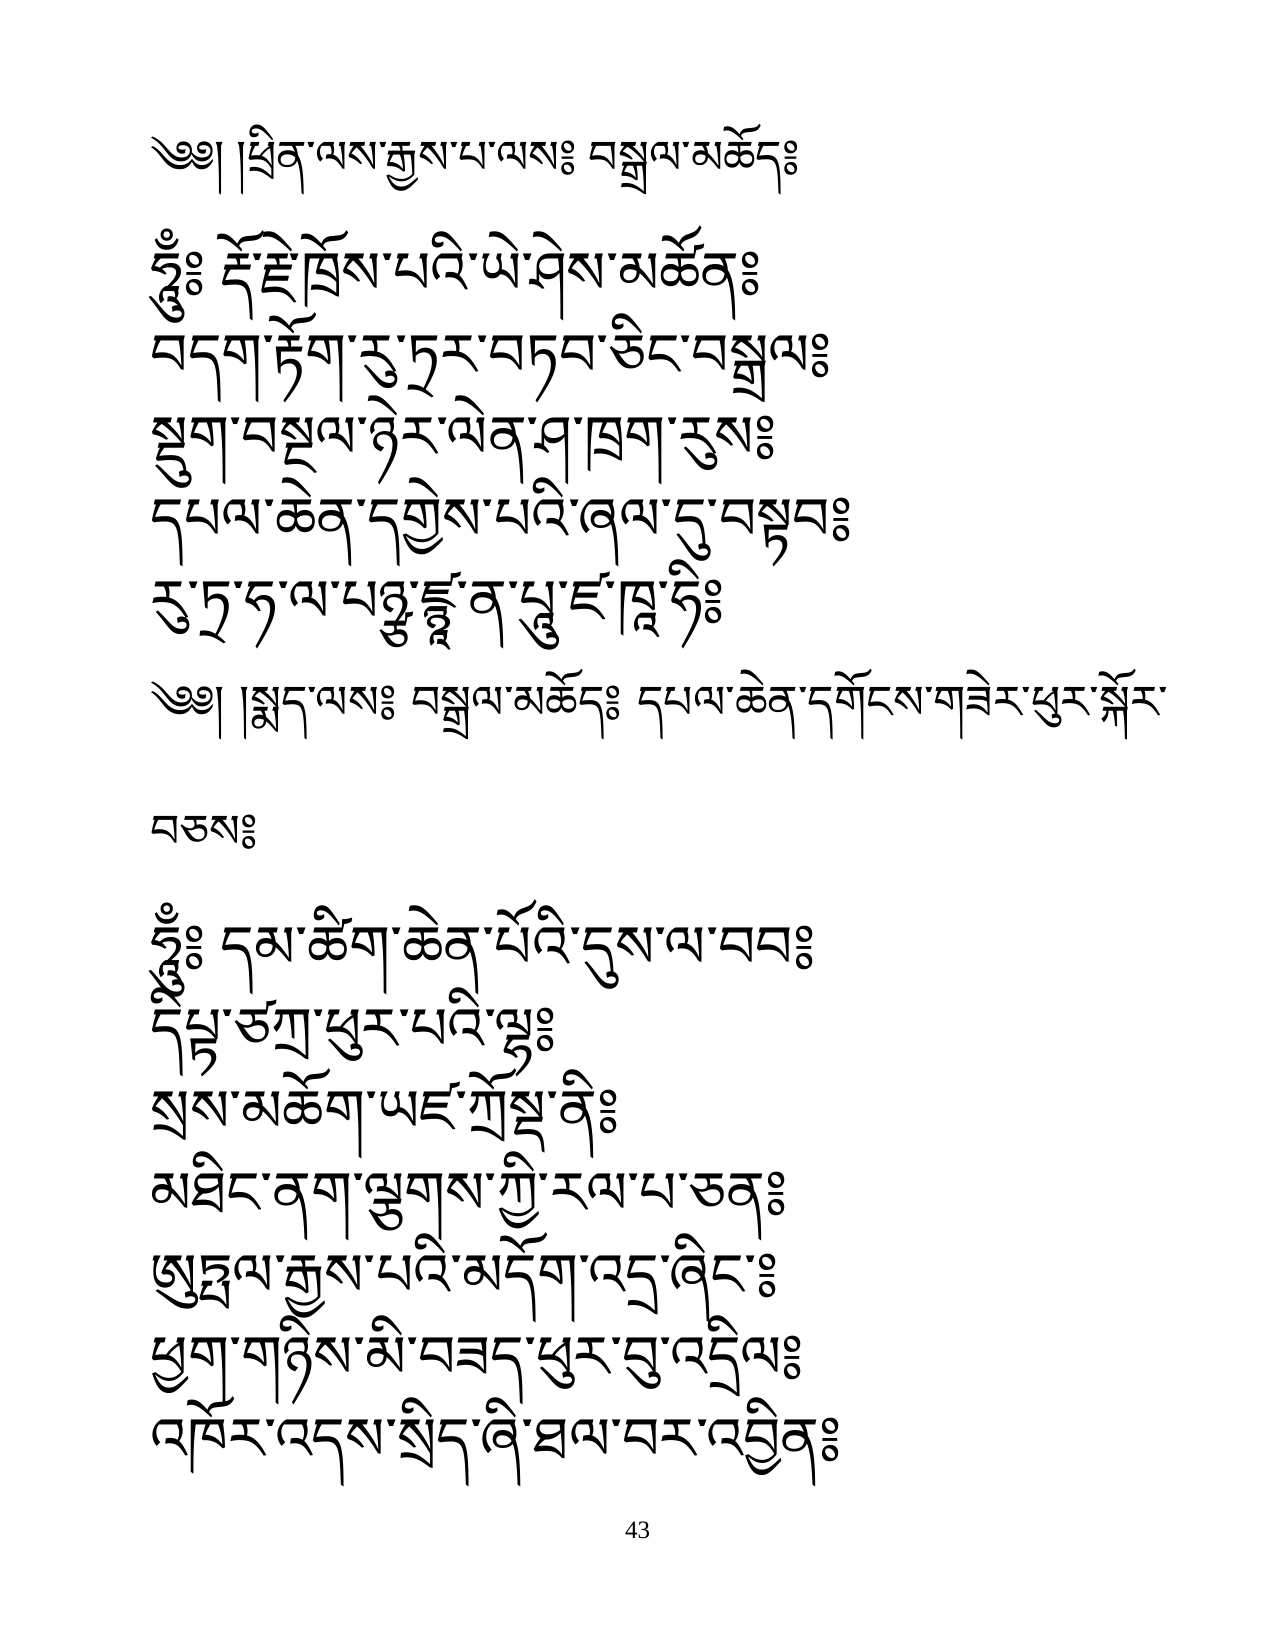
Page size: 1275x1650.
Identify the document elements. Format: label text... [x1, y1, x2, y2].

text ཕྱག་གཉིས་མི་བཟད་ཕུར་བུ་འདྲིལ༔ [151, 1325, 1169, 1401]
text མཐིང་ནག་ལྕགས་ཀྱི་རལ་པ་ཅན༔ [151, 1161, 1169, 1237]
text ཨུཏྤལ་རྒྱས་པའི་མདོག་འདྲ་ཞིང་༔ [151, 1243, 1169, 1319]
text སྲས་མཆོག་ཡཛ་ཀྲོསྡ་ནི༔ [151, 1079, 1169, 1155]
text རུ་ཏྲ་ཧ་ལ་པཉྩ་ཛྙཱ་ན་པཱུ་ཛ་ཁཱ་ཧི༔ [151, 569, 1169, 645]
text ཧཱུྃ༔ དམ་ཚིག་ཆེན་པོའི་དུས་ལ་བབ༔ [151, 915, 1169, 991]
text དཔལ་ཆེན་དགྱེས་པའི་ཞལ་དུ་བསྟབ༔ [151, 487, 1169, 563]
text བདག་རྟོག་རུ་ཏྲར་བཏབ་ཅིང་བསྒྲལ༔ [151, 323, 1169, 399]
text ཧཱུྃ༔ རྡོ་རྗེ་ཁྲོས་པའི་ཡེ་ཤེས་མཚོན༔ [151, 241, 1169, 317]
text ༄༅། །ཕྲིན་ལས་རྒྱས་པ་ལས༔ བསྒྲལ་མཆོད༔ [151, 106, 1169, 235]
text དིཔྟ་ཙཀྲ་ཕུར་པའི་ལྷ༔ [151, 997, 1169, 1073]
text སྡུག་བསྔལ་ཉེར་ལེན་ཤ་ཁྲག་རུས༔ [151, 405, 1169, 481]
text ༄༅། །སྨད་ལས༔ བསྒྲལ་མཆོད༔ དཔལ་ཆེན་དགོངས་གཟེར་ཕུར་སྐོར་བཅས༔ [151, 651, 1169, 909]
text འཁོར་འདས་སྲིད་ཞི་ཐལ་བར་འབྱིན༔ [151, 1407, 1169, 1483]
